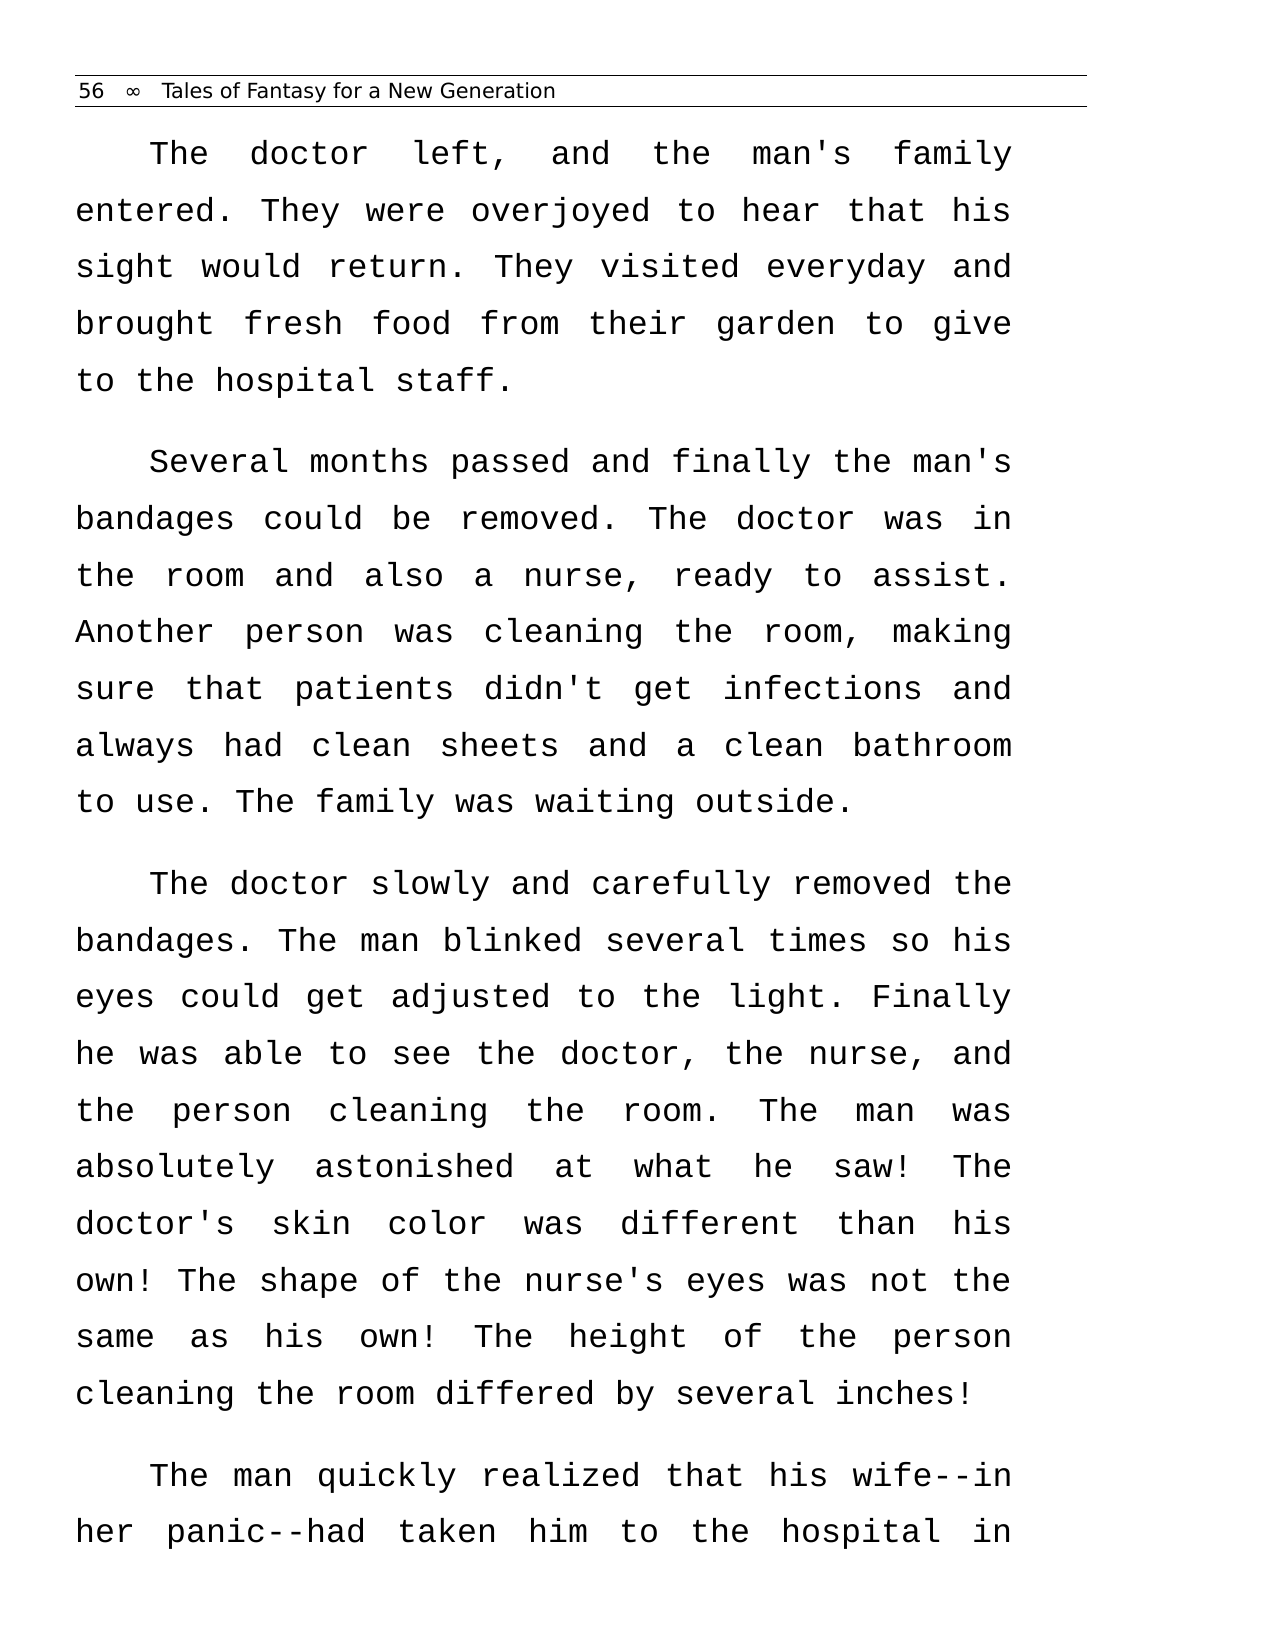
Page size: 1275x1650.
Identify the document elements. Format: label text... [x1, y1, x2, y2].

text Several months passed and finally the man's bandages could be removed. The doctor was in the room and also a nurse, ready to assist. Another person was cleaning the room, making sure that patients didn't get infections and always had clean sheets and a clean bathroom to use. The family was waiting outside. [75, 445, 1012, 823]
text The doctor slowly and carefully removed the bandages. The man blinked several times so his eyes could get adjusted to the light. Finally he was able to see the doctor, the nurse, and the person cleaning the room. The man was absolutely astonished at what he saw! The doctor's skin color was different than his own! The shape of the nurse's eyes was not the same as his own! The height of the person cleaning the room differed by several inches! [75, 867, 1012, 1414]
text The doctor left, and the man's family entered. They were overjoyed to hear that his sight would return. They visited everyday and brought fresh food from their garden to give to the hospital staff. [75, 137, 1012, 401]
text The man quickly realized that his wife--in her panic--had taken him to the hospital in [75, 1458, 1012, 1553]
